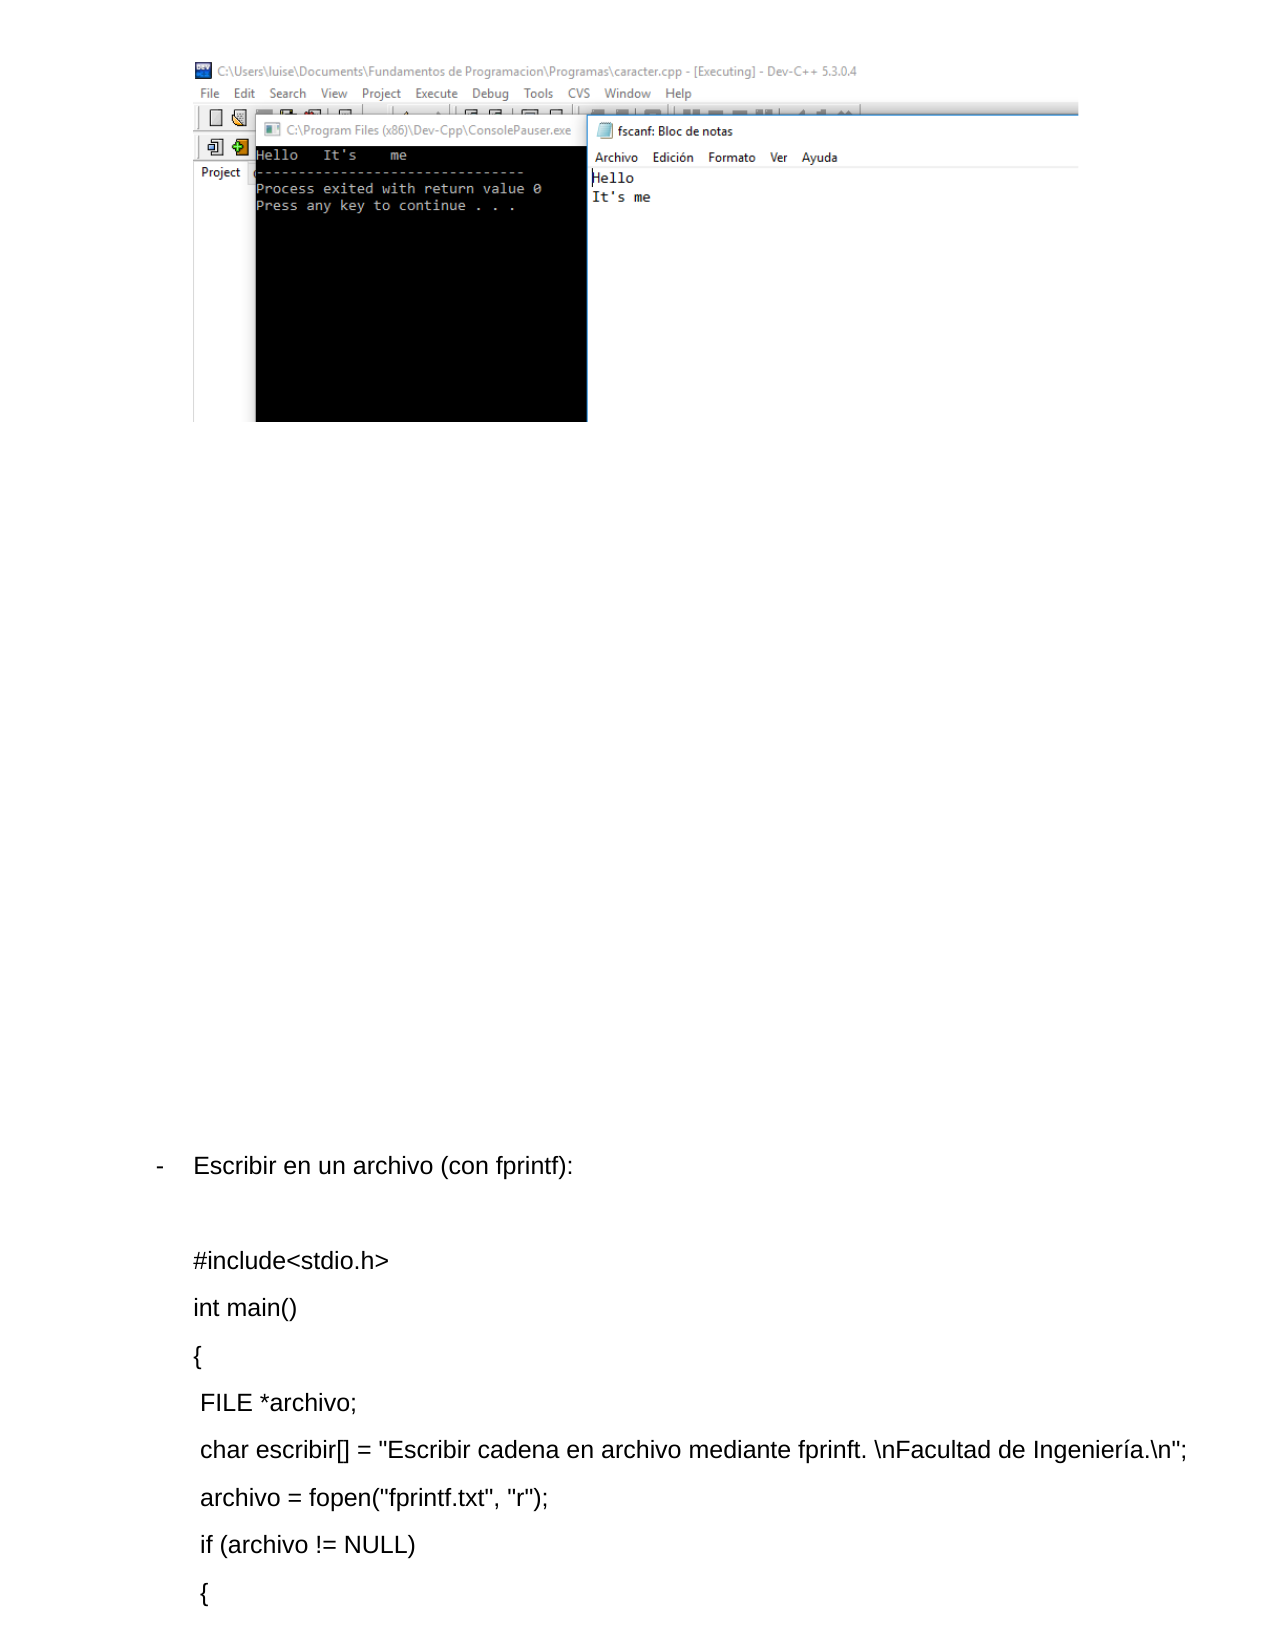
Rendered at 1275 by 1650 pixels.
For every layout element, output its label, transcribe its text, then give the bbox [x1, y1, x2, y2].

list if (archivo != NULL) [193, 1530, 1205, 1559]
list char escribir[] = "Escribir cadena en archivo mediante fprinft. \nFacultad de Ingeniería.\n"; [193, 1435, 1205, 1464]
list FILE *archivo; [193, 1388, 1205, 1417]
list Escribir en un archivo (con fprintf): [156, 1151, 1205, 1180]
list { [193, 1341, 1205, 1369]
list { [193, 1578, 1205, 1606]
list archivo = fopen("fprintf.txt", "r"); [193, 1483, 1205, 1512]
list int main() [193, 1293, 1205, 1322]
list #include<stdio.h> [193, 1246, 1205, 1274]
